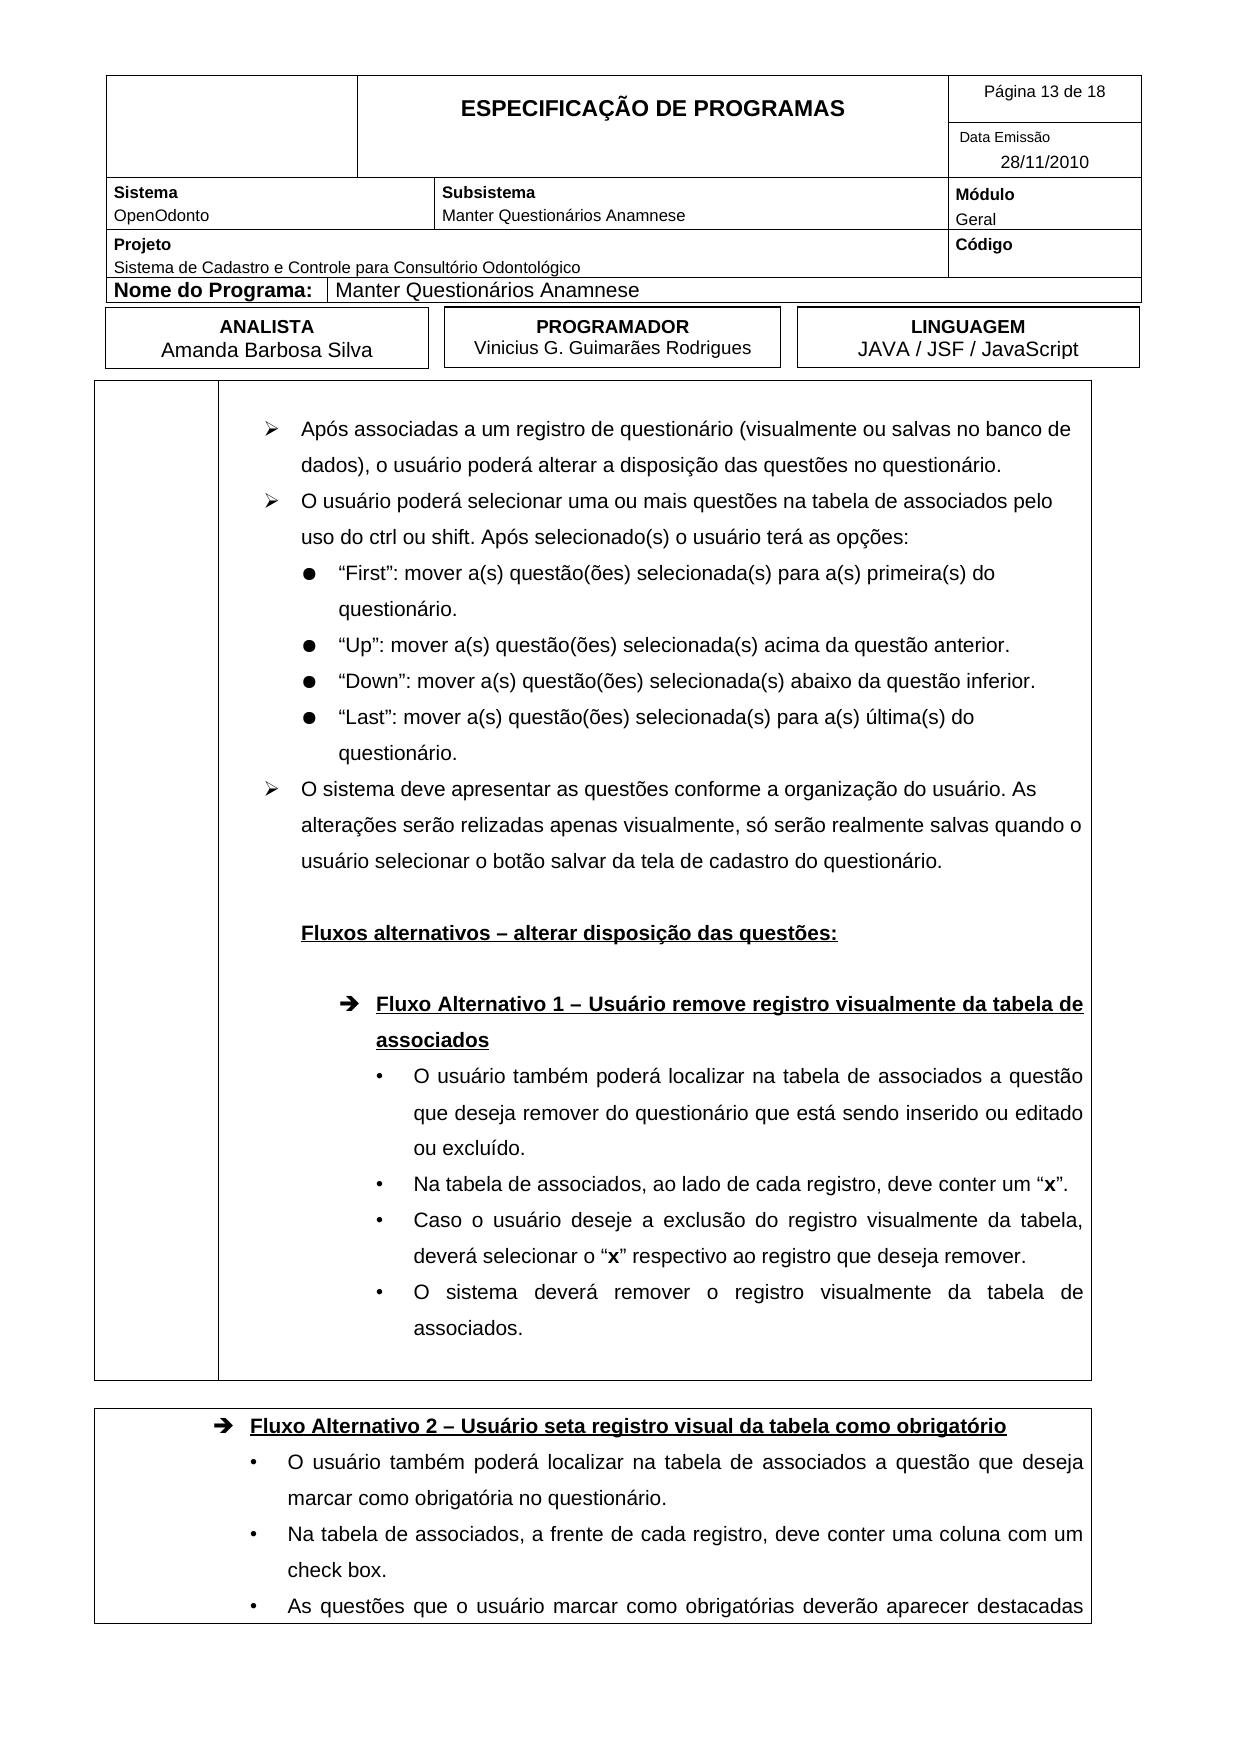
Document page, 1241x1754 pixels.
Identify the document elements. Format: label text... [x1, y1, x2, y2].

table_header [95, 381, 218, 1380]
table_header Fluxo Alternativo 2 – Usuário seta registro visual da tabela como obrigatório O usuário também poderá localizar na tabela de associados a questão que deseja marcar como obrigatória no questionário. Na tabela de associados, a frente de cada registro, deve conter uma coluna com um check box. As questões que o usuário marcar como obrigatórias deverão aparecer destacadas [95, 1409, 1091, 1623]
table_header Apresentar ao usuário a tela de cadastro de questionários de anamnese. Usuário. Tela principal – menu Cadastro – Anamnese - Questionário Fluxos Principais Obs. O Código do cadastro só será gerado após a inserção e não poderá ser alterado. Sistema apresenta a tela de cadastro de questionários com os campos: Código ( autoincremento gerado automaticamente pelo sistema) – campo inabilitado para edição Nome (campo livre obrigatório) – possui no mínimo 4 e no máximo 45 caracteres Descrição (campo livre) – possui no máximo 100 caracteres Fluxo Alternativo – Usuário não está logado no sistema Usuário clica na tela principal no menu Cadastro – Anamnese – Questionário. O sistema deverá filtrar as requisições de URL que contenham /cadastro/... verificando a autenticação do usuário. Caso o usuário esteja autenticado, a requisição prossegue normalmente. Caso o usuário não esteja autenticado, o sistema redireciona para tela de login, e após a autenticação, para a tela principal. Cenário 1 - Incluir Caso o usuário esteja efetuando um novo cadastro, após preencher os dados, ele seleciona o botão Salvar ou digitar a tecla “enter” (desde que o foco do cursor esteja no campo Nome – campo 'input'). O sistema persiste os dados no banco de dados e exibe mensagem de confirmação “Cadastro efetuado com sucesso”. Fluxos alternativos – inclusão: Fluxo Alternativo 1 – Usuário não preencheu os dados obrigatórios Ao selecionar o botão salvar, o sistema deverá primeiramente validar os campos obrigatórios. Se o sistema verificar que o campo obrigatório Nome não foi preenchido ou se contém conteúdo vazio (espaços). Sistema apresenta mensagem em uma pop up: “Campos obrigatórios não preenchidos.” e retorna a tela de cadastro. Caso o campo esteja nulo o sistema indica acima dos campos obrigatórios não preenchidos a mensagem: “* O valor esta nulo.” Caso o campo esteja com conteúdo vazio (espaços) o sistema indica acima dos campos a mensagem: “* O valor esta vazio.” Se mesmo removendo espaços excedentes o conteúdo do campo seja vazio (espaços) o sistema indica acima dos campos a mensagem: “* O valor tem conteúdo vazio.” Fluxo Alternativo 2 – Campos Preenchidos Inválidos Ao clicar no botão Salvar ou digitar a tecla “enter”, o sistema deverá validar se o campo Nome foi preenchido com valores válidos. Caso os campos não passem pelas verificações, o sistema deve apresentar a mensagem em uma pop up: “Campos inválidos.”, retornar a tela de cadastro e indicar acima dos campos a mensagem correspondente. Se o sistema verificar que o campo Nome não possui o mínimo necessário deverá apresentar a mensagem: “* Valor muito curto : Minímo exigido = 'mínimo definido'”. Se o sistema verificar que o campo possui mais que o máximo permitido deverá apresentar a mensagem: “Valor muito longo : Máximo permitido = 'máximo definido'”. Cenário 2 - Recuperar Caso o usuário esteja realizando uma busca, após selecionar o botão Pesquisa: Sistema apresenta uma tela modal com os filtros para pesquisa: Descrição Código Nome E uma tabela de resultados com no máximo (os primeiros) 1000 registros cadastrados, paginando a cada pelo menos 10 registros. A tabela de resultados deve conter as colunas: Código Nome Descrição O sistema deve apresentar uma barra de scroller (rolagem), com o número de páginas, permitindo ao usuário navegar para a próxima página, para a página anterior, para uma das páginas que esteja visualizando o número e para a última ou primeira página da listagem. O usuário poderá pesquisar com nenhum, um, ou mais filtros. Os resultados da busca devem ser apresentados na tela modal em uma tabela sempre se limitando a no máximo 1000 registros independente dos filtros aplicados e sempre paginando a cada 10 registros. Em todos os casos de busca o resultado da consulta, realizada no banco de dados, deverá conter apenas os campos que serão exibidos na tabela de resultados, ou seja nesse momento não serão recuperados relacionamentos e demais dados. Além de apresentar ao usuário a quantidade de resultados encontrados e o tempo de consulta em segundos. A pesquisa do filtro por descrição e nome será feita por 'like', ou seja, o usuário poderá digitar parte do nome para efetuar a busca. Caso mais de um filtro de pesquisa seja informado, a pesquisa associará logicamente os filtros de forma complementar, ou seja um filtro 'AND' outro filtro, combinando os dois ou mais valores para pesquisa. O usuário poderá clicar no botão Buscar ou digitar a tecla 'enter' do teclado para efetuar a busca. O foco do cursor deverá estar posicionado em algum campo 'input' da tela de pesquisa para que se possa acionar a busca por meio da tecla 'enter'. Em todos os casos de busca,quando em filtros do tipo 'input' não haverá diferenciação da caixa de texto (case-insensiteve) para filtrar as consultas. Fluxos alternativos – recuperação: Fluxo Alternativo 1 – Usuário não preencheu os dados da pesquisa Caso o usuário não preencha nenhum filtro para pesquisa e clique no botão Buscar da tela modal ou digite 'enter', o sistema deve apresentar todos os registros se limitando ao máximo de 1000, como foi especificado. Fluxo Alternativo 2 – Usuário preencheu os dados da pesquisa inapropriadamente Quando o usuário clicar no botão Buscar da tela modal ou digitar 'enter', o sistema deverá validar os campos: Filtro Descrição: Deverá ser informado no mínimo 3 caracteres e no máximo 45 caracteres para a busca. Caso o usuário informe menos do que 3 caracteres, apresentar a mensagem: “* Descrição = 'valor digitado' : Valor muito curto : Minímo exigido = 3” no canto superior esquerdo da tela modal. Caso usuário informe mais do que 45 caracteres, apresentar a mensagem: “* Descrição = 'valor digitado...' : Valor muito longo : Máximo permitido = 45” no canto superior esquerdo da tela modal. Não deverá ser apresentado todo o valor que o usuário digitou, apresentar somente 10 caracteres e colocar reticências. Filtro Código: Caso o usuário informe qualquer caractere alfanumérico, apresentar a mensagem: “* Código = 'valor digitado' : Não é um numero” no canto superior esquerdo da tela modal. Filtro Nome: Deverá ser informado no mínimo 3 caracteres e no máximo 100 caracteres para a busca. Caso o usuário informe menos do que 3 caracteres, apresentar a mensagem: “* Nome = 'valor digitado' : Valor muito curto : Minímo exigido = 3” no canto superior esquerdo da tela modal. Caso usuário informe mais do que 100 caracteres, apresentar a mensagem: “* Nome = 'valor digitado...' : Valor muito longo : Máximo permitido = 100” no canto superior esquerdo da tela modal. Não deverá ser apresentado todo o valor que o usuário digitou, apresentar somente 10 caracteres e colocar reticências. Fluxo Alternativo 3 – Usuário realiza nova busca Após preencher ou não os filtros da busca e clicar no botão Buscar da tela modal ou digitar 'enter', o sistema deverá apresentar os resultados da busca e permanecer na tela modal para que o usuário possa ou não realizar uma nova consulta. Fluxos de Exceção – recuperação: Fluxo de Exceção 1 – Usuário fecha a tela modal A partir do momento que a tela modal estiver aberta, o usuário poderá fechar a janela a qualquer momento clicando no 'x' da janela (localizado no cabeçalho, canto direito). O sistema deverá retornar a tela de cadastro. Caso o usuário feche a janela de pesquisa, o modal deverá guardar os dados já digitados e os resultados já apresentados até o momento em que o usuário saia da tela de cadastro. Fluxo de Exceção 2 – Usuário clica no botão Limpar da tela modal A partir do momento em que a tela modal estiver aberta, o usuário poderá clicar no botão Limpar da tela modal. Caso o usuário clique no botão, o sistema deverá limpar todos os valores dos filtros e da tabela de resultados. Caso o usuário esteja alterando ou excluindo um registro, primeiramente será iniciado o fluxo de recuperação. A partir da tela modal, com os resultados da pesquisa apresentados na tabela de resultados, o usuário poderá clicar em qualquer registro (uma linha da tabela), ou seja, na tabela de resultados cada linha (resultado/registro) deve ser um link no qual o usuário poderá, ao clicar, iniciar a ação de carregamento do registro escolhido. Quando o usuário clicar sob o registro, o sistema deve fechar a tela modal e carregar TODAS (inclusive relacionamentos e demais dados) as informações do registro escolhido na tela de cadastro. Caso o usuário esteja editando algum registro e inicie qualquer outro fluxo, sem selecionar o botão salvar, todos os dados alterados serão perdidos. Cenário 3 - Alterar Na alteração, o usuário poderá modificar os dados que desejar e selecionar o botão Salvar. O sistema deve persistir os dados e apresentar a mensagem: “Dados alterados com sucesso!” em uma pop-up. Obs.: Lembrando que o sistema não deve permitir a edição do campo código. Os fluxos alternativos da alteração são os mesmos da INCLUSÃO. Verificar acima. Cenário 4 - Excluir Na exclusão, o usuário poderá selecionar o botão Excluir. O sistema deve confirmar a ação do usuário exibindo a mensagem: “Deseja realmente excluir o registro?” em uma pop-up. Se não houver nenhum registro válido (ou seja, que já esteja salvo no banco de dados, persistente) com as informações carregadas na tela de cadastro, por padrão o sistema deverá inabilitar o botão de excluir. Se o usuário confirmar, o sistema deve verificar se o registro está referenciado em qualquer outra tabela: Caso o registro não possua nenhuma referência, o sistema deverá excluir o registro do banco de dados e apresentar a mensagem em uma pop up: “Registro excluído com sucesso”. Fluxos alternativos - exclusão Fluxo alternativo 1 – Usuário cancelou exclusão Na mensagem de confirmação da ação de exclusão, o usuário poderá cancelar a exclusão. Se o usuário cancelar o sistema deve retornar a tela de cadastro como estava anteriormente, ou seja, com as informações do registro carregadas na tela. O usuário poderá então iniciar qualquer outro fluxo. Fluxo alternativo 2 – Registro referenciado Caso o registro a ser excluído possua referencias com a tabela de anamneses do paciente ou outras tabelas, o sistema não deve permitir a exclusão do registro. O sistema deve apresentar a mensagem: “Não foi possivel remover o registro.” em uma pop-up e retorna a tela de cadastro como estava anteriormente, ou seja, com as informações do registro carregadas na tela. O usuário poderá iniciar qualquer outro fluxo. Cenário 5 - Cancelar Caso o usuário selecione o botão cancelar, o sistema deverá limpar todos os campos preenchidos e permanecer na tela de cadastro. Cenário 6 – Adicionar Questão Caso o usuário deseje associar registro(s) ao cadastro do questionário, na aba de Questões o usuário poderá selecionar o link Adicionar Questão. Quando o usuário clicar no link, o sistema deverá apresentar uma tela modal de pesquisa com os campos de filtro: Código Questão E uma tabela de resultados com no máximo (os primeiros) 1000 registros cadastrados, paginando a cada pelo menos 10 registros. A tabela de resultados deve conter as colunas: Uma coluna de check box, para que o usuário possa selecionar os registros que deseja associar. Código Questão O sistema deve apresentar uma barra de scroller (rolagem), com o número de páginas, permitindo ao usuário navegar para a próxima página, para a página anterior, para uma das páginas que esteja visualizando o número e para a última ou primeira página da listagem. O usuário poderá pesquisar com nenhum, um, ou mais filtros. Os resultados da busca devem ser apresentados na tela modal em uma tabela sempre se limitando a no máximo 1000 registros independente dos filtros aplicados e sempre paginando a cada 10 registros. Em todos os casos de busca o resultado da consulta, realizada no banco de dados, deverá conter apenas os campos que serão exibidos na tabela de resultados, ou seja nesse momento não serão recuperados relacionamentos e demais dados. Além de apresentar ao usuário a quantidade de resultados encontrados e o tempo de consulta em segundos. A pesquisa do filtro por questão será feita por 'like', ou seja, o usuário poderá digitar parte do nome para efetuar a busca. Caso mais de um filtro de pesquisa seja informado, a pesquisa associará logicamente os filtros de forma complementar, ou seja um filtro 'AND' outro filtro, combinando os dois ou mais valores para pesquisa. O usuário poderá clicar no botão Buscar ou digitar a tecla 'enter' do teclado para efetuar a busca. O foco do cursor deverá estar posicionado em algum campo 'input' da tela de pesquisa para que se possa acionar a busca por meio da tecla 'enter'. Em todos os casos de busca,quando em filtros do tipo 'input' não haverá diferenciação da caixa de texto (case-insensiteve) para filtrar as consultas. Para associar o(s) registro(s) o usuário poderá selecionar a check box que deseja ou clicar na linha. Caso clique na linha do registro, o sistema deverá marcar a check box. Depois de selecionados os registros desejados, o usuário deverá selecionar o botão Associar da tela modal. O sistema deverá adicionar visualmente os registros selecionados a tabela de questões associadas do questionário. Fluxos alternativos – associação: Fluxo Alternativo 1 – Usuário não preencheu os dados da pesquisa Caso o usuário não preencha nenhum filtro para pesquisa e clique no botão Buscar da tela modal ou digite 'enter', o sistema deve apresentar todos os registros se limitando ao máximo de 1000, como foi especificado. Fluxo Alternativo 2 – Usuário preencheu os dados da pesquisa inapropriadamente Quando o usuário clicar no botão Buscar da tela modal ou digitar 'enter', o sistema deverá validar os campos: Filtro Código: Caso o usuário informe qualquer caractere alfanumérico, apresentar a mensagem: “* Código = 'valor digitado' : Não é um numero” no canto superior esquerdo da tela modal. Filtro Questão: Deverá ser informado no mínimo 3 caracteres e no máximo 300 caracteres para a busca. Caso o usuário informe menos do que 3 caracteres, apresentar a mensagem: “* Questão = 'valor digitado' : Valor muito curto : Minímo exigido = 3” no canto superior esquerdo da tela modal. Caso o usuário informe mais do que 150 caracteres, apresentar a mensagem: “* Questão = 'valor digitado...' : Valor muito longo : Máximo permitido = 300” no canto superior esquerdo da tela modal. Não deverá ser apresentado todo o valor que o usuário digitou, apresentar somente 10 caracteres e colocar reticências. Fluxo Alternativo 3 – Usuário seleciona registro já associado Caso o usuário selecione registro(s) que já está(am) associado(s) ao cadastro e clique no botão Associar da tela modal: Caso o usuário selecione questões que já estam vinculadas ao questionário em questão, o sistema retornará a tela de cadastro sem fazer nada. Fluxo Alternativo 4 - Usuário seleciona botão Associar sem selecionar nenhum registro Caso o usuário clique no botão associar da tela modal sem selecionar nenhum registro, o sistema deverá retornar a tela de cadastro sem fazer nada. Fluxo Alternativo 5 – Usuário realiza nova busca Após preencher ou não os filtros da busca e clicar no botão Buscar da tela modal ou digitar 'enter', o sistema deverá apresentar os resultados da busca e permanecer na tela modal para que o usuário possa ou não realizar uma nova consulta. Fluxos de exceção do cenário de associação são os mesmos do cenário de Recuperação – Verificar acima. Cenário 7 – Alterar Disposição das Questões Após associadas a um registro de questionário (visualmente ou salvas no banco de dados), o usuário poderá alterar a disposição das questões no questionário. O usuário poderá selecionar uma ou mais questões na tabela de associados pelo uso do ctrl ou shift. Após selecionado(s) o usuário terá as opções: “First”: mover a(s) questão(ões) selecionada(s) para a(s) primeira(s) do questionário. “Up”: mover a(s) questão(ões) selecionada(s) acima da questão anterior. “Down”: mover a(s) questão(ões) selecionada(s) abaixo da questão inferior. “Last”: mover a(s) questão(ões) selecionada(s) para a(s) última(s) do questionário. O sistema deve apresentar as questões conforme a organização do usuário. As alterações serão relizadas apenas visualmente, só serão realmente salvas quando o usuário selecionar o botão salvar da tela de cadastro do questionário. Fluxos alternativos – alterar disposição das questões: Fluxo Alternativo 1 – Usuário remove registro visualmente da tabela de associados O usuário também poderá localizar na tabela de associados a questão que deseja remover do questionário que está sendo inserido ou editado ou excluído. Na tabela de associados, ao lado de cada registro, deve conter um “x”. Caso o usuário deseje a exclusão do registro visualmente da tabela, deverá selecionar o “x” respectivo ao registro que deseja remover. O sistema deverá remover o registro visualmente da tabela de associados. [219, 381, 1091, 1380]
